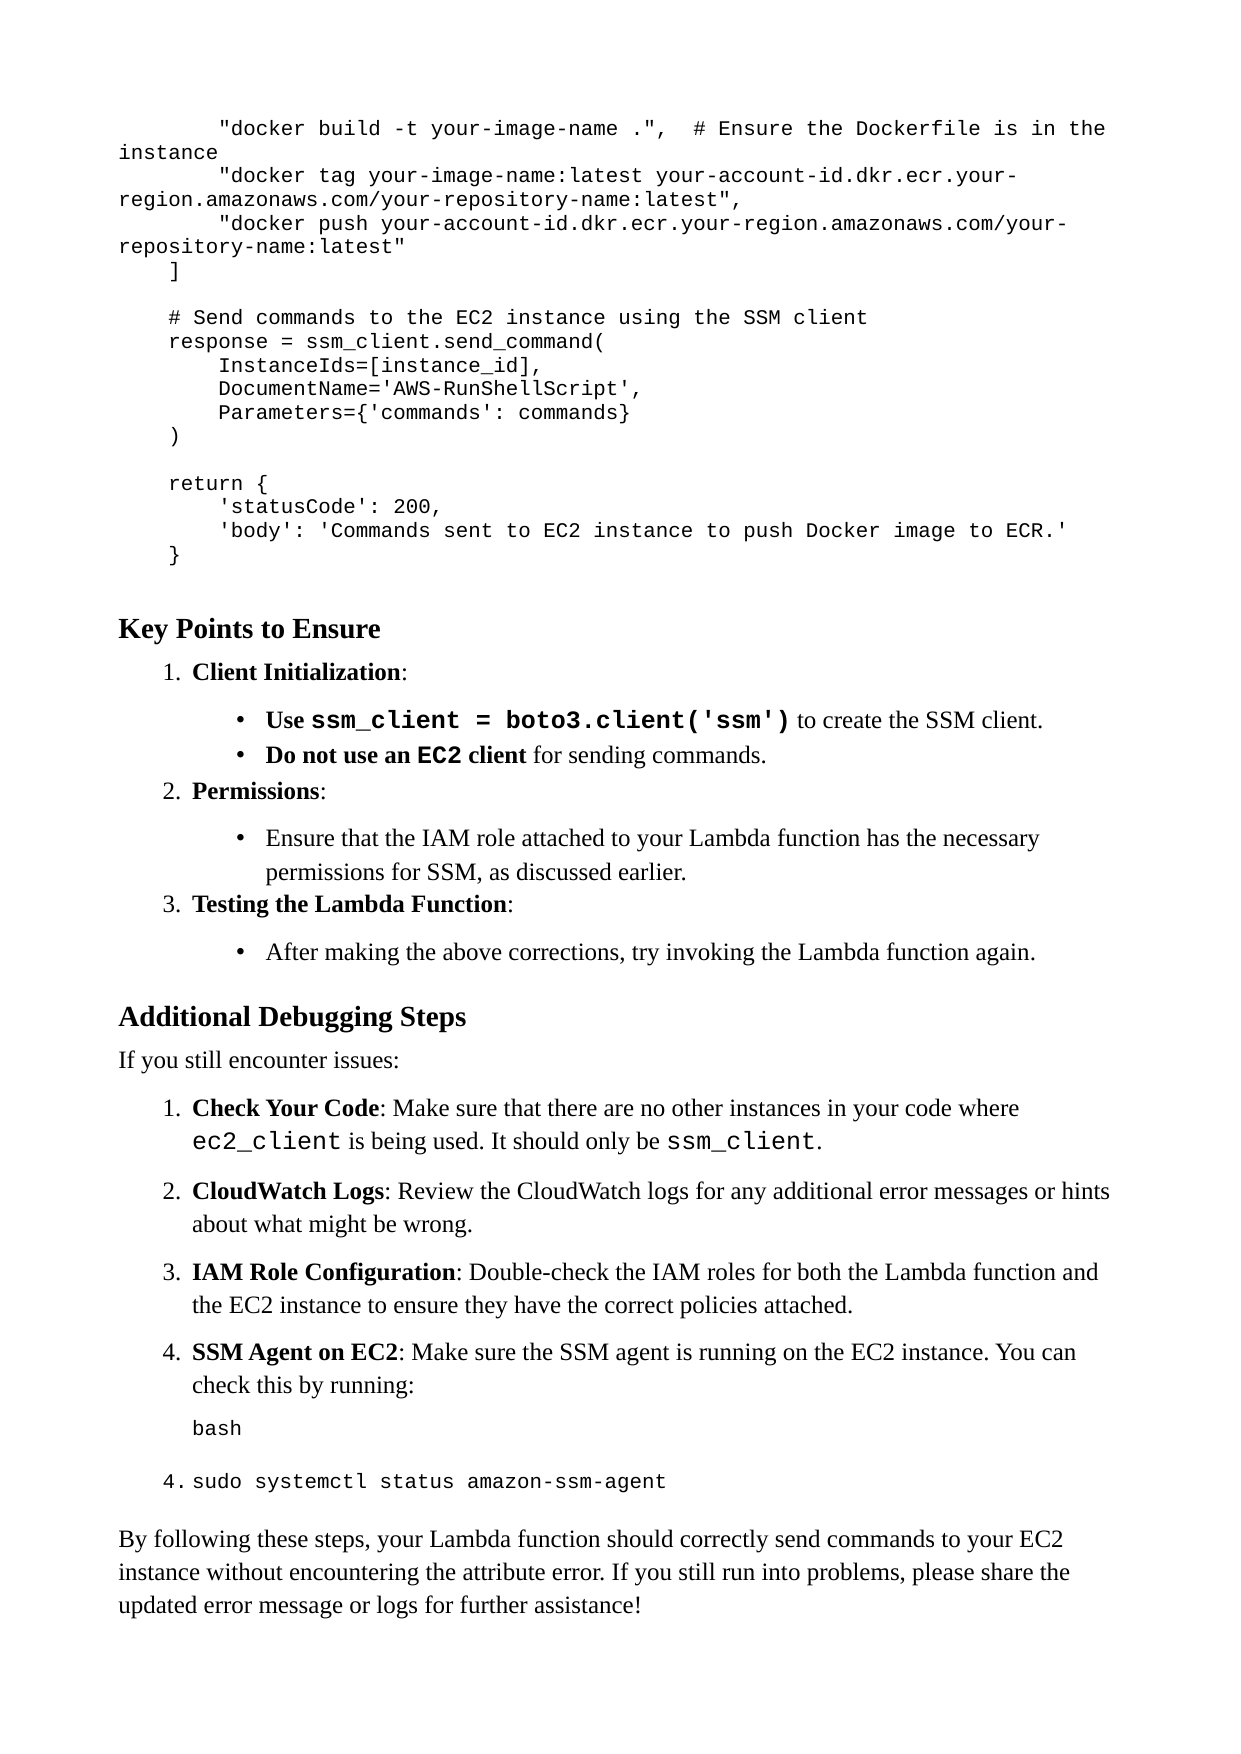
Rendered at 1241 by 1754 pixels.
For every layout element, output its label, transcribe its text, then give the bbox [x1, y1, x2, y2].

text By following these steps, your Lambda function should correctly send commands to your EC2 instance without encountering the attribute error. If you still run into problems, please share the updated error message or logs for further assistance! [118, 1524, 1122, 1619]
text InstanceIds=[instance_id], [118, 354, 1122, 378]
text # Send commands to the EC2 instance using the SSM client [118, 307, 1122, 331]
list bash [162, 1418, 1122, 1442]
text "docker tag your-image-name:latest your-account-id.dkr.ecr.your-region.amazonaws.com/your-repository-name:latest", [118, 165, 1122, 213]
list CloudWatch Logs: Review the CloudWatch logs for any additional error messages or hints about what might be wrong. [162, 1176, 1122, 1238]
subtitle Additional Debugging Steps [118, 999, 1122, 1033]
text response = ssm_client.send_command( [118, 331, 1122, 354]
text } [118, 544, 1122, 567]
list Use ssm_client = boto3.client('ssm') to create the SSM client. [236, 705, 1122, 736]
text ] [118, 260, 1122, 284]
list Testing the Lambda Function: [162, 889, 1122, 918]
subtitle Key Points to Ensure [118, 611, 1122, 645]
list IAM Role Configuration: Double-check the IAM roles for both the Lambda function and the EC2 instance to ensure they have the correct policies attached. [162, 1257, 1122, 1318]
list After making the above corrections, try invoking the Lambda function again. [236, 937, 1122, 966]
list SSM Agent on EC2: Make sure the SSM agent is running on the EC2 instance. You can check this by running: [162, 1337, 1122, 1399]
list Do not use an EC2 client for sending commands. [236, 741, 1122, 771]
text "docker build -t your-image-name .", # Ensure the Dockerfile is in the instance [118, 118, 1122, 165]
list Check Your Code: Make sure that there are no other instances in your code where ec2_client is being used. It should only be ssm_client. [162, 1093, 1122, 1157]
text DocumentName='AWS-RunShellScript', [118, 378, 1122, 402]
list Ensure that the IAM role attached to your Lambda function has the necessary permissions for SSM, as discussed earlier. [236, 823, 1122, 885]
text If you still encounter issues: [118, 1045, 1122, 1074]
text "docker push your-account-id.dkr.ecr.your-region.amazonaws.com/your-repository-name:latest" [118, 213, 1122, 260]
text Parameters={'commands': commands} [118, 402, 1122, 426]
list Client Initialization: [162, 657, 1122, 686]
text ) [118, 426, 1122, 449]
list Permissions: [162, 776, 1122, 805]
text return { [118, 473, 1122, 496]
list sudo systemctl status amazon-ssm-agent [162, 1471, 1122, 1495]
text 'body': 'Commands sent to EC2 instance to push Docker image to ECR.' [118, 520, 1122, 544]
text 'statusCode': 200, [118, 496, 1122, 520]
